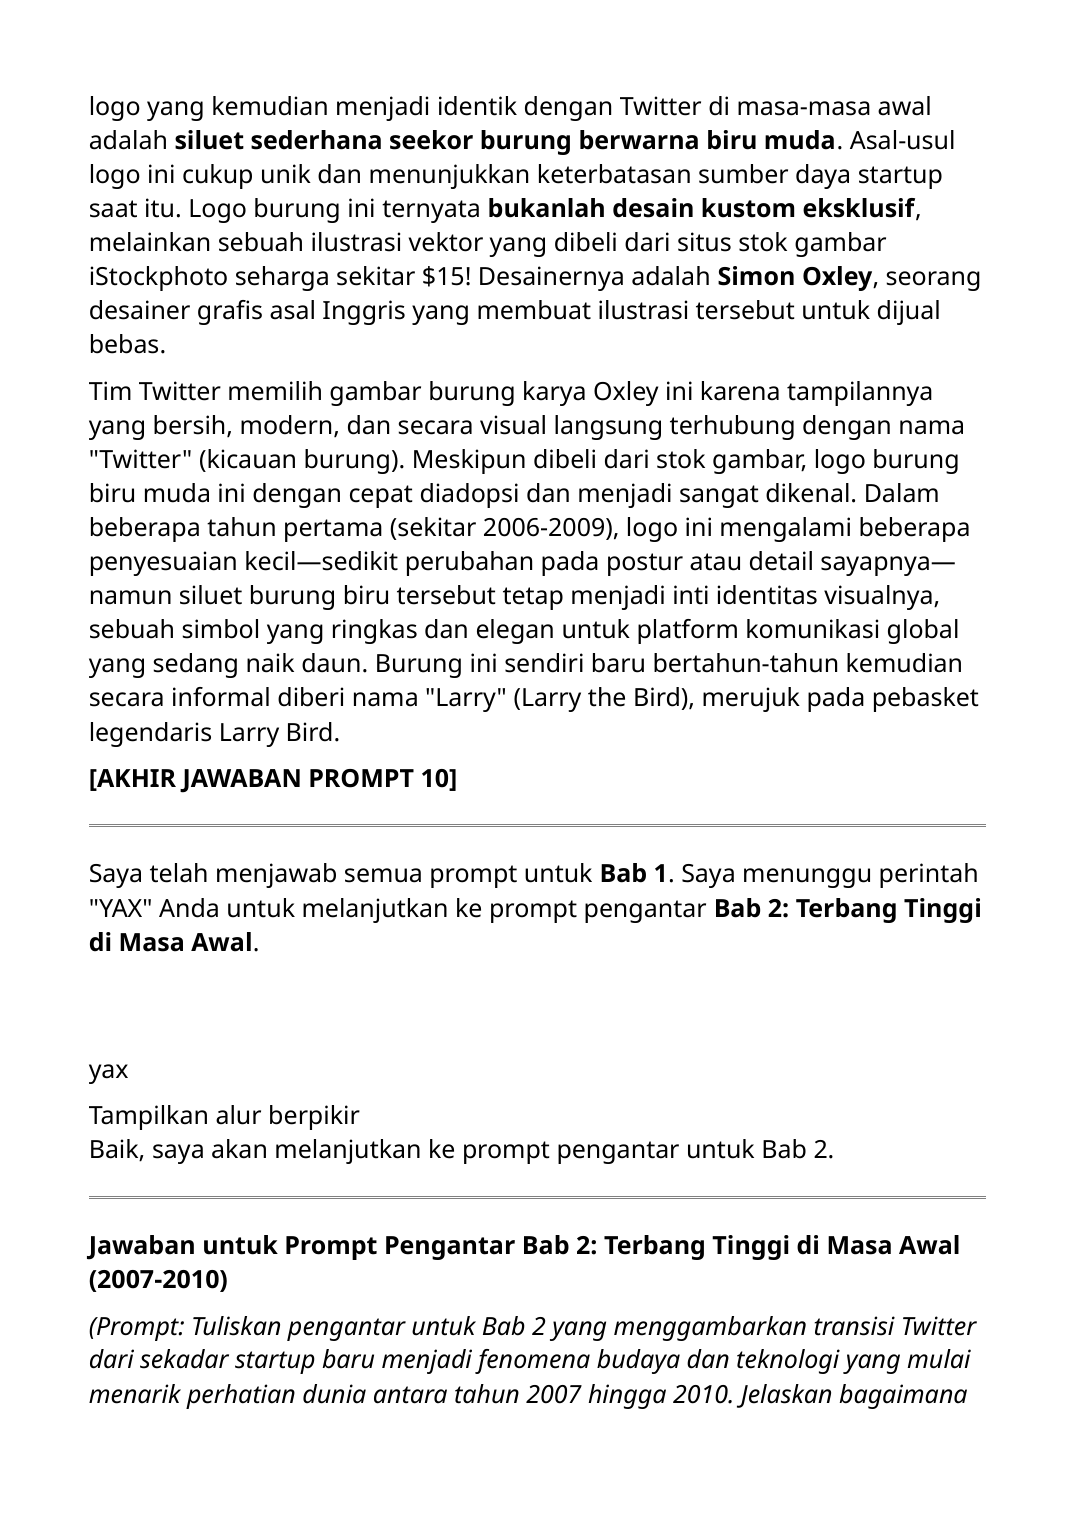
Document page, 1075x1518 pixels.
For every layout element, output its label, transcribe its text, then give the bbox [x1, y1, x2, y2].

text yax [88, 1051, 986, 1086]
text Tampilkan alur berpikir [88, 1098, 986, 1132]
text (Prompt: Tuliskan pengantar untuk Bab 2 yang menggambarkan transisi Twitter dari sekadar startup baru menjadi fenomena budaya dan teknologi yang mulai menarik perhatian dunia antara tahun 2007 hingga 2010. Jelaskan bagaimana [88, 1308, 986, 1410]
text [AKHIR JAWABAN PROMPT 10] [88, 761, 986, 795]
text Tim Twitter memilih gambar burung karya Oxley ini karena tampilannya yang bersih, modern, dan secara visual langsung terhubung dengan nama "Twitter" (kicauan burung). Meskipun dibeli dari stok gambar, logo burung biru muda ini dengan cepat diadopsi dan menjadi sangat dikenal. Dalam beberapa tahun pertama (sekitar 2006-2009), logo ini mengalami beberapa penyesuaian kecil—sedikit perubahan pada postur atau detail sayapnya—namun siluet burung biru tersebut tetap menjadi inti identitas visualnya, sebuah simbol yang ringkas dan elegan untuk platform komunikasi global yang sedang naik daun. Burung ini sendiri baru bertahun-tahun kemudian secara informal diberi nama "Larry" (Larry the Bird), merujuk pada pebasket legendaris Larry Bird. [88, 373, 986, 748]
text Jawaban untuk Prompt Pengantar Bab 2: Terbang Tinggi di Masa Awal (2007-2010) [88, 1227, 986, 1296]
text Saya telah menjawab semua prompt untuk Bab 1. Saya menunggu perintah "YAX" Anda untuk melanjutkan ke prompt pengantar Bab 2: Terbang Tinggi di Masa Awal. [88, 856, 986, 958]
text Baik, saya akan melanjutkan ke prompt pengantar untuk Bab 2. [88, 1132, 986, 1166]
text logo yang kemudian menjadi identik dengan Twitter di masa-masa awal adalah siluet sederhana seekor burung berwarna biru muda. Asal-usul logo ini cukup unik dan menunjukkan keterbatasan sumber daya startup saat itu. Logo burung ini ternyata bukanlah desain kustom eksklusif, melainkan sebuah ilustrasi vektor yang dibeli dari situs stok gambar iStockphoto seharga sekitar $15! Desainernya adalah Simon Oxley, seorang desainer grafis asal Inggris yang membuat ilustrasi tersebut untuk dijual bebas. [88, 88, 986, 361]
